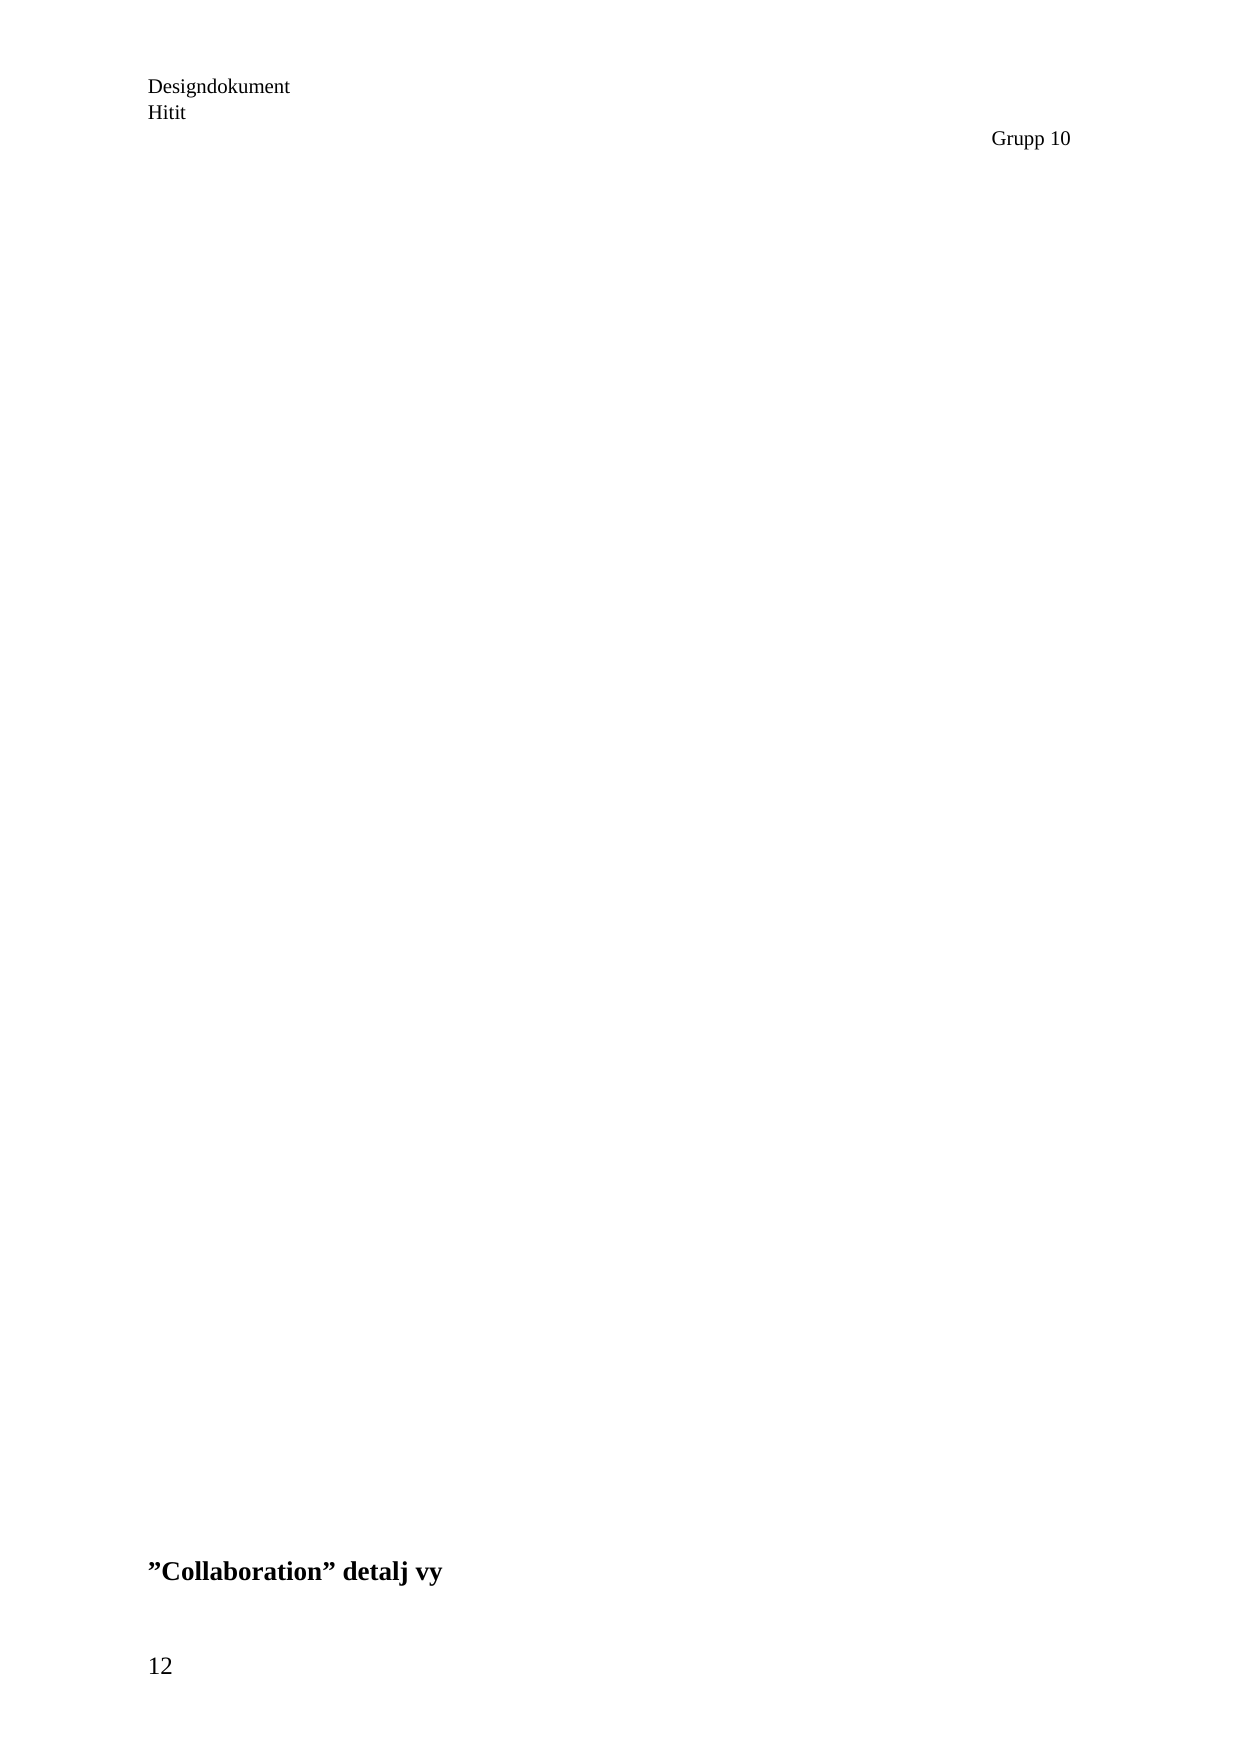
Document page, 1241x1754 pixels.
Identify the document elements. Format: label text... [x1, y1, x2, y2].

text ”Collaboration” detalj vy [148, 1556, 1093, 1587]
